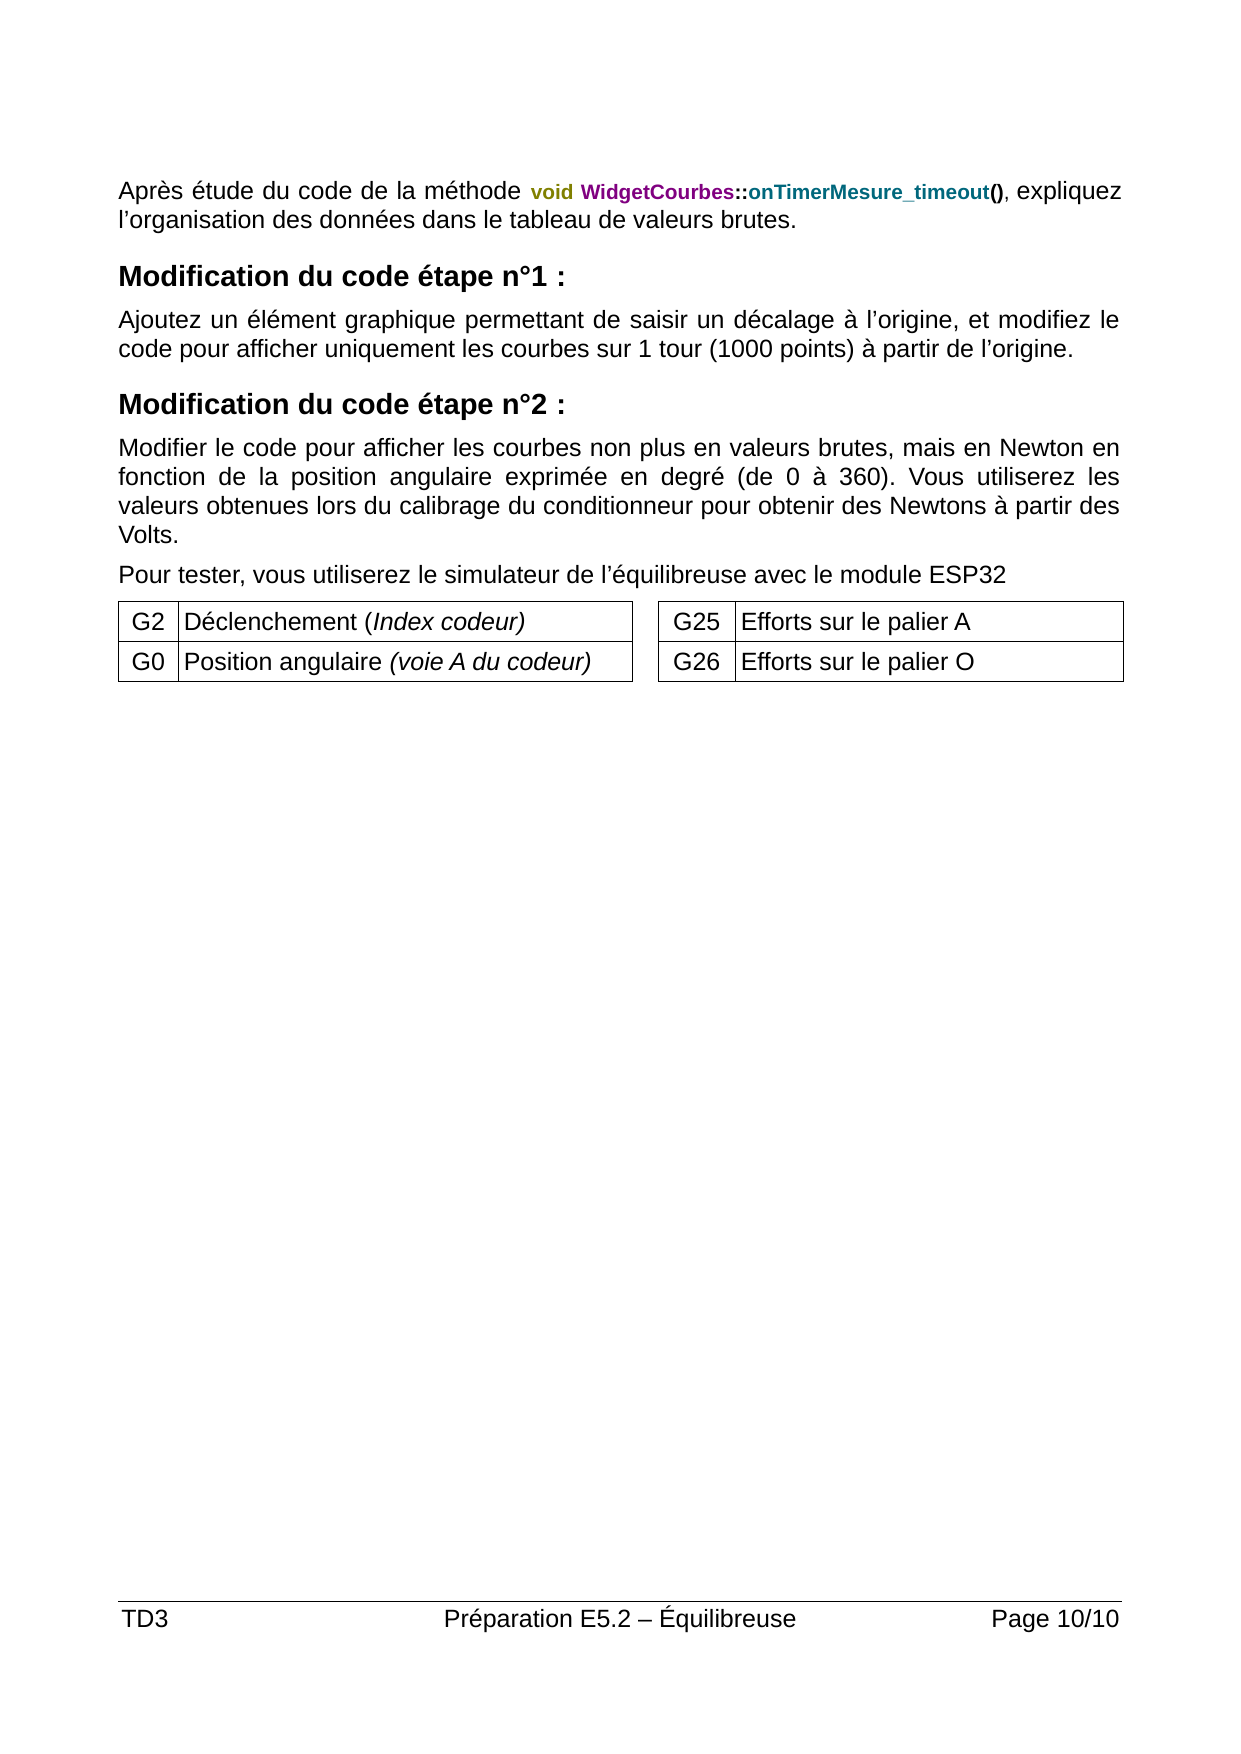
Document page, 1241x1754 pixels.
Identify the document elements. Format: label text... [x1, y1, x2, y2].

table_header [633, 601, 658, 641]
table_header Déclenchement (Index codeur) [179, 602, 632, 641]
table_cell Position angulaire (voie A du codeur) [179, 642, 632, 681]
text Après étude du code de la méthode void WidgetCourbes::onTimerMesure_timeout(), expliquez l’organisation des données dans le tableau de valeurs brutes. [118, 176, 1122, 234]
text Ajoutez un élément graphique permettant de saisir un décalage à l’origine, et modifiez le code pour afficher uniquement les courbes sur 1 tour (1000 points) à partir de l’origine. [118, 305, 1122, 362]
subtitle Modification du code étape n°2 : [118, 387, 1122, 421]
table_header Efforts sur le palier A [736, 602, 1123, 641]
table_header G25 [659, 602, 735, 641]
text Modifier le code pour afficher les courbes non plus en valeurs brutes, mais en Newton en fonction de la position angulaire exprimée en degré (de 0 à 360). Vous utiliserez les valeurs obtenues lors du calibrage du conditionneur pour obtenir des Newtons à partir des Volts. [118, 433, 1122, 548]
table_cell Efforts sur le palier O [736, 642, 1123, 681]
table_cell G26 [659, 642, 735, 681]
table_header G2 [119, 602, 178, 641]
table_cell [633, 641, 658, 681]
subtitle Modification du code étape n°1 : [118, 259, 1122, 292]
text Pour tester, vous utiliserez le simulateur de l’équilibreuse avec le module ESP32 [118, 560, 1122, 589]
table_cell G0 [119, 642, 178, 681]
